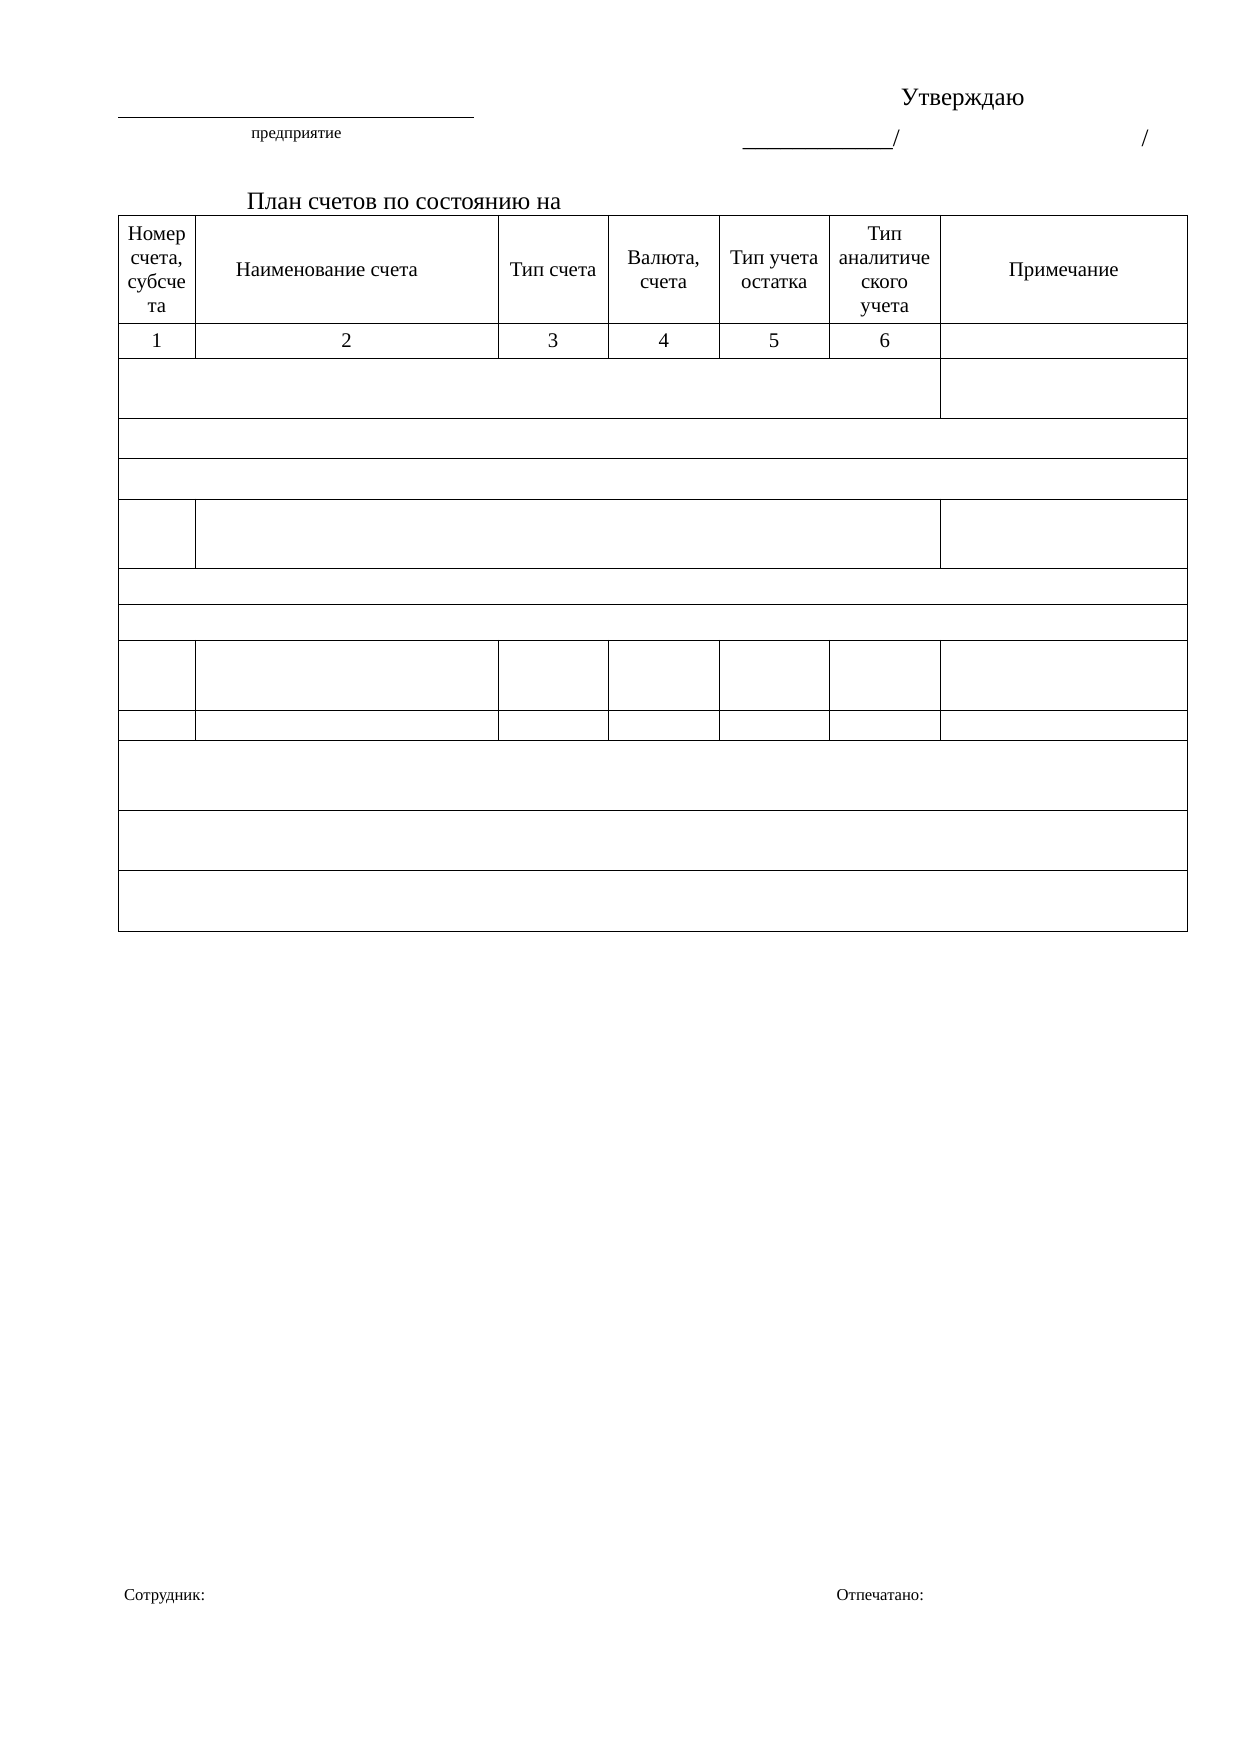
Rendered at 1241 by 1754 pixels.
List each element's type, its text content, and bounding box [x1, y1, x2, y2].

table_cell </otherwise> [119, 741, 1187, 809]
table_header Тип аналитического учета [830, 216, 940, 323]
table_cell </choose> [119, 811, 1187, 870]
table_cell предприятие [118, 118, 474, 157]
table_cell 4 [609, 324, 719, 358]
table_cell <account.kind> [499, 641, 608, 709]
table_cell <when test="account.kind == 'view'"> [119, 459, 1187, 498]
table_cell <account.currency.code> [609, 641, 719, 709]
table_cell <account.type_balance> [720, 641, 829, 709]
table_cell <account.kind_analytic> [830, 641, 940, 709]
text План счетов по состоянию на <formatLang(current_date, company.lang, date=True)> [118, 186, 1187, 215]
table_cell <account.note> [941, 641, 1187, 709]
table_cell [941, 359, 1187, 418]
table_cell <account.note> [941, 500, 1187, 568]
table_cell [830, 711, 940, 740]
table_cell <account.code> [119, 500, 195, 568]
table_cell 6 [830, 324, 940, 358]
table_header Примечание [941, 216, 1187, 323]
table_cell [609, 711, 719, 740]
table_header [474, 77, 737, 117]
table_cell <choose test=""> [119, 419, 1187, 458]
table_cell [720, 711, 829, 740]
table_cell 3 [499, 324, 608, 358]
table_cell [941, 711, 1187, 740]
table_cell <account.name> [196, 500, 940, 568]
table_header Номер счета, субсчета [119, 216, 195, 323]
table_cell 5 [720, 324, 829, 358]
table_cell [941, 324, 1187, 358]
table_cell <otherwise test=""> [119, 605, 1187, 640]
table_cell [499, 711, 608, 740]
table_header Тип счета [499, 216, 608, 323]
table_cell </when> [119, 569, 1187, 604]
table_cell 2 [196, 324, 498, 358]
table_header <company.name> [118, 77, 474, 117]
table_cell <account.code> [119, 641, 195, 709]
table_cell <account.name> [196, 641, 498, 709]
table_header Валюта, счета [609, 216, 719, 323]
table_cell <for each="account in objects"> <account.setLang(company.lang or 'en_US')> [119, 359, 940, 418]
table_cell 1 [119, 324, 195, 358]
table_header Наименование счета [196, 216, 498, 323]
table_cell [119, 711, 195, 740]
table_cell ____________/ <company.ceo.shortname>/ [737, 117, 1188, 157]
table_cell [196, 711, 498, 740]
table_cell </for> [119, 871, 1187, 931]
table_cell [474, 117, 737, 157]
table_header Утверждаю [737, 77, 1188, 117]
table_header Тип учета остатка [720, 216, 829, 323]
